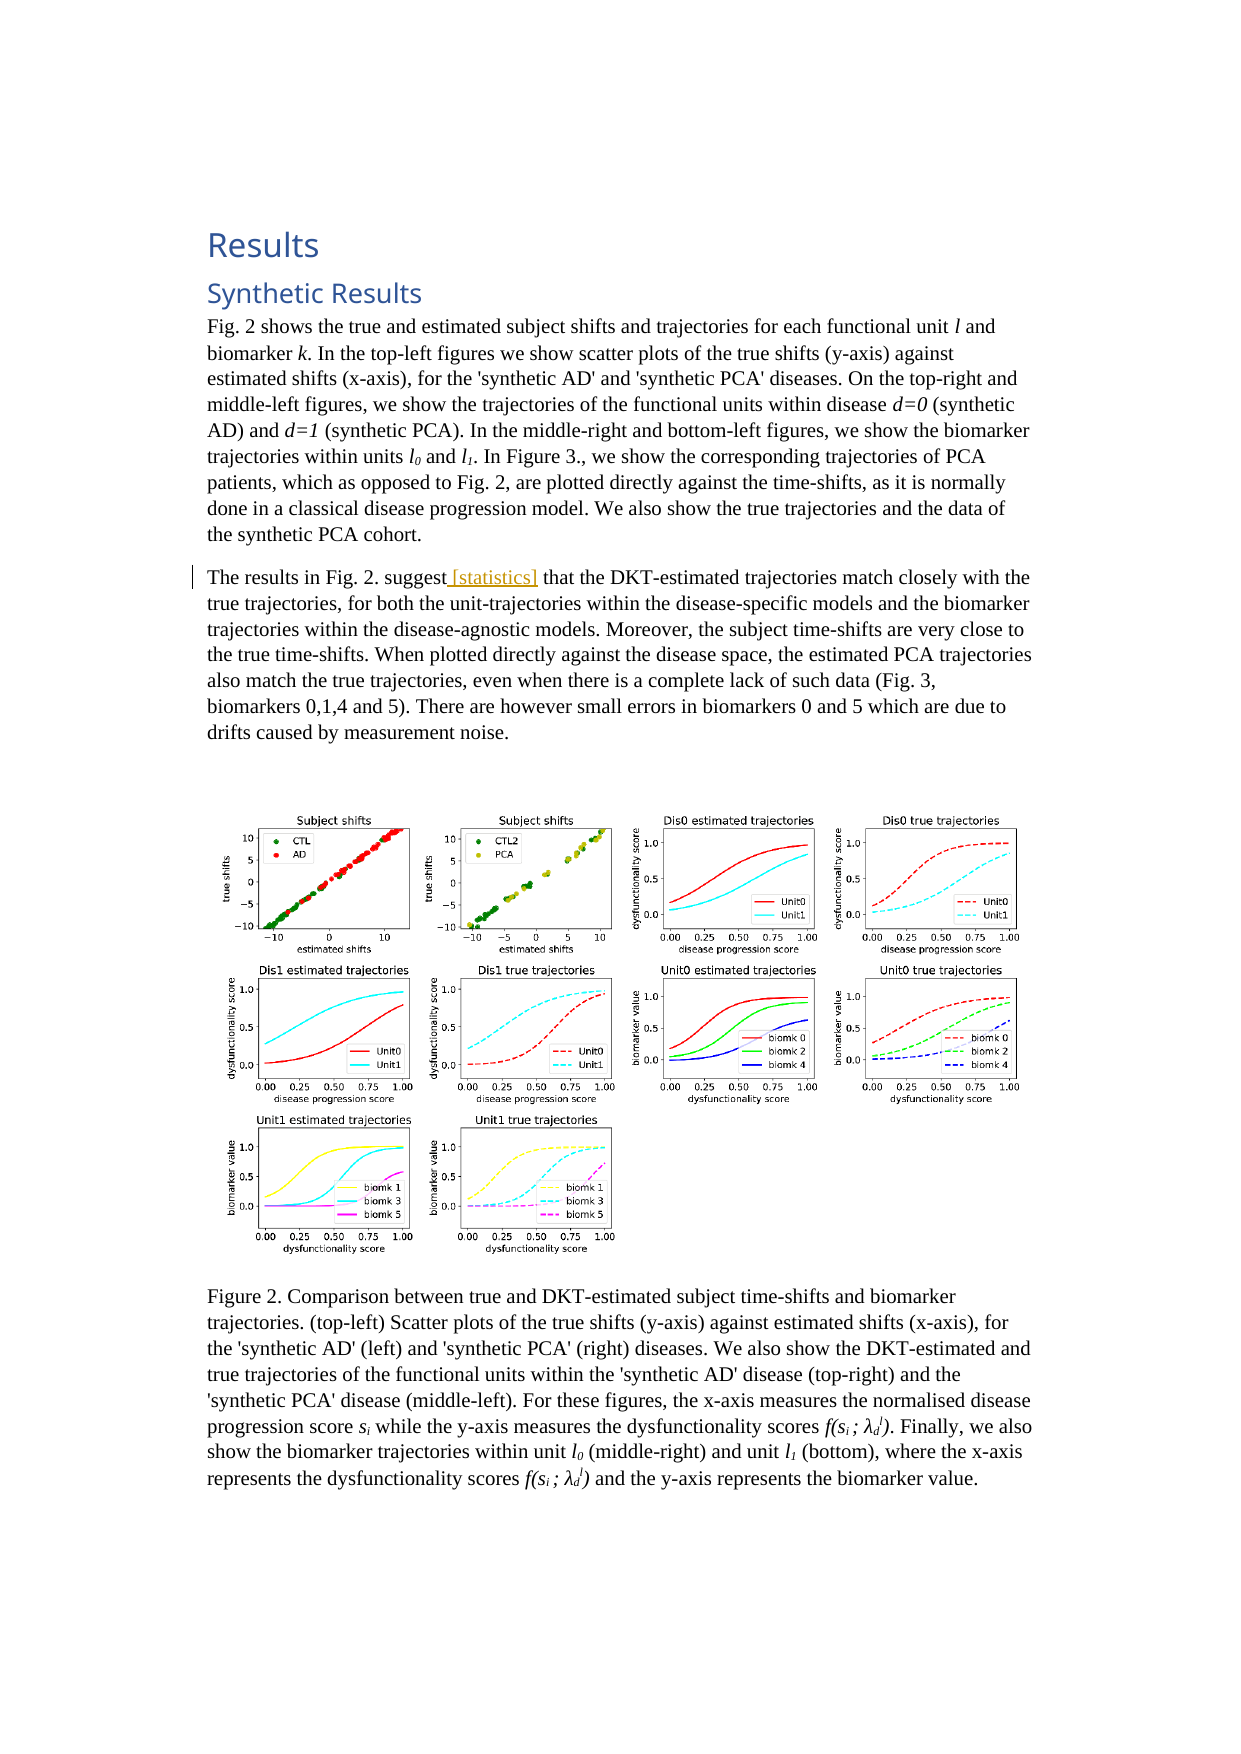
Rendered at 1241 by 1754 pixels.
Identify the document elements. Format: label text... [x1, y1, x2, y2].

text Fig. 2 shows the true and estimated subject shifts and trajectories for each functional unit l and biomarker k. In the top-left figures we show scatter plots of the true shifts (y-axis) against estimated shifts (x-axis), for the 'synthetic AD' and 'synthetic PCA' diseases. On the top-right and middle-left figures, we show the trajectories of the functional units within disease d=0 (synthetic AD) and d=1 (synthetic PCA). In the middle-right and bottom-left figures, we show the biomarker trajectories within units l0 and l1. In Figure 3., we show the corresponding trajectories of PCA patients, which as opposed to Fig. 2, are plotted directly against the time-shifts, as it is normally done in a classical disease progression model. We also show the true trajectories and the data of the synthetic PCA cohort. [207, 314, 1034, 546]
picture [211, 805, 1029, 1265]
text Figure 2. Comparison between true and DKT-estimated subject time-shifts and biomarker trajectories. (top-left) Scatter plots of the true shifts (y-axis) against estimated shifts (x-axis), for the 'synthetic AD' (left) and 'synthetic PCA' (right) diseases. We also show the DKT-estimated and true trajectories of the functional units within the 'synthetic AD' disease (top-right) and the 'synthetic PCA' disease (middle-left). For these figures, the x-axis measures the normalised disease progression score si while the y-axis measures the dysfunctionality scores f(si ; λdl). Finally, we also show the biomarker trajectories within unit l0 (middle-right) and unit l1 (bottom), where the x-axis represents the dysfunctionality scores f(si ; λdl) and the y-axis represents the biomarker value. [207, 1284, 1034, 1489]
subtitle Results [207, 222, 1034, 267]
text The results in Fig. 2. suggest [statistics] that the DKT-estimated trajectories match closely with the true trajectories, for both the unit-trajectories within the disease-specific models and the biomarker trajectories within the disease-agnostic models. Moreover, the subject time-shifts are very close to the true time-shifts. When plotted directly against the disease space, the estimated PCA trajectories also match the true trajectories, even when there is a complete lack of such data (Fig. 3, biomarkers 0,1,4 and 5). There are however small errors in biomarkers 0 and 5 which are due to drifts caused by measurement noise. [207, 564, 1034, 744]
subtitle Synthetic Results [207, 275, 1034, 312]
